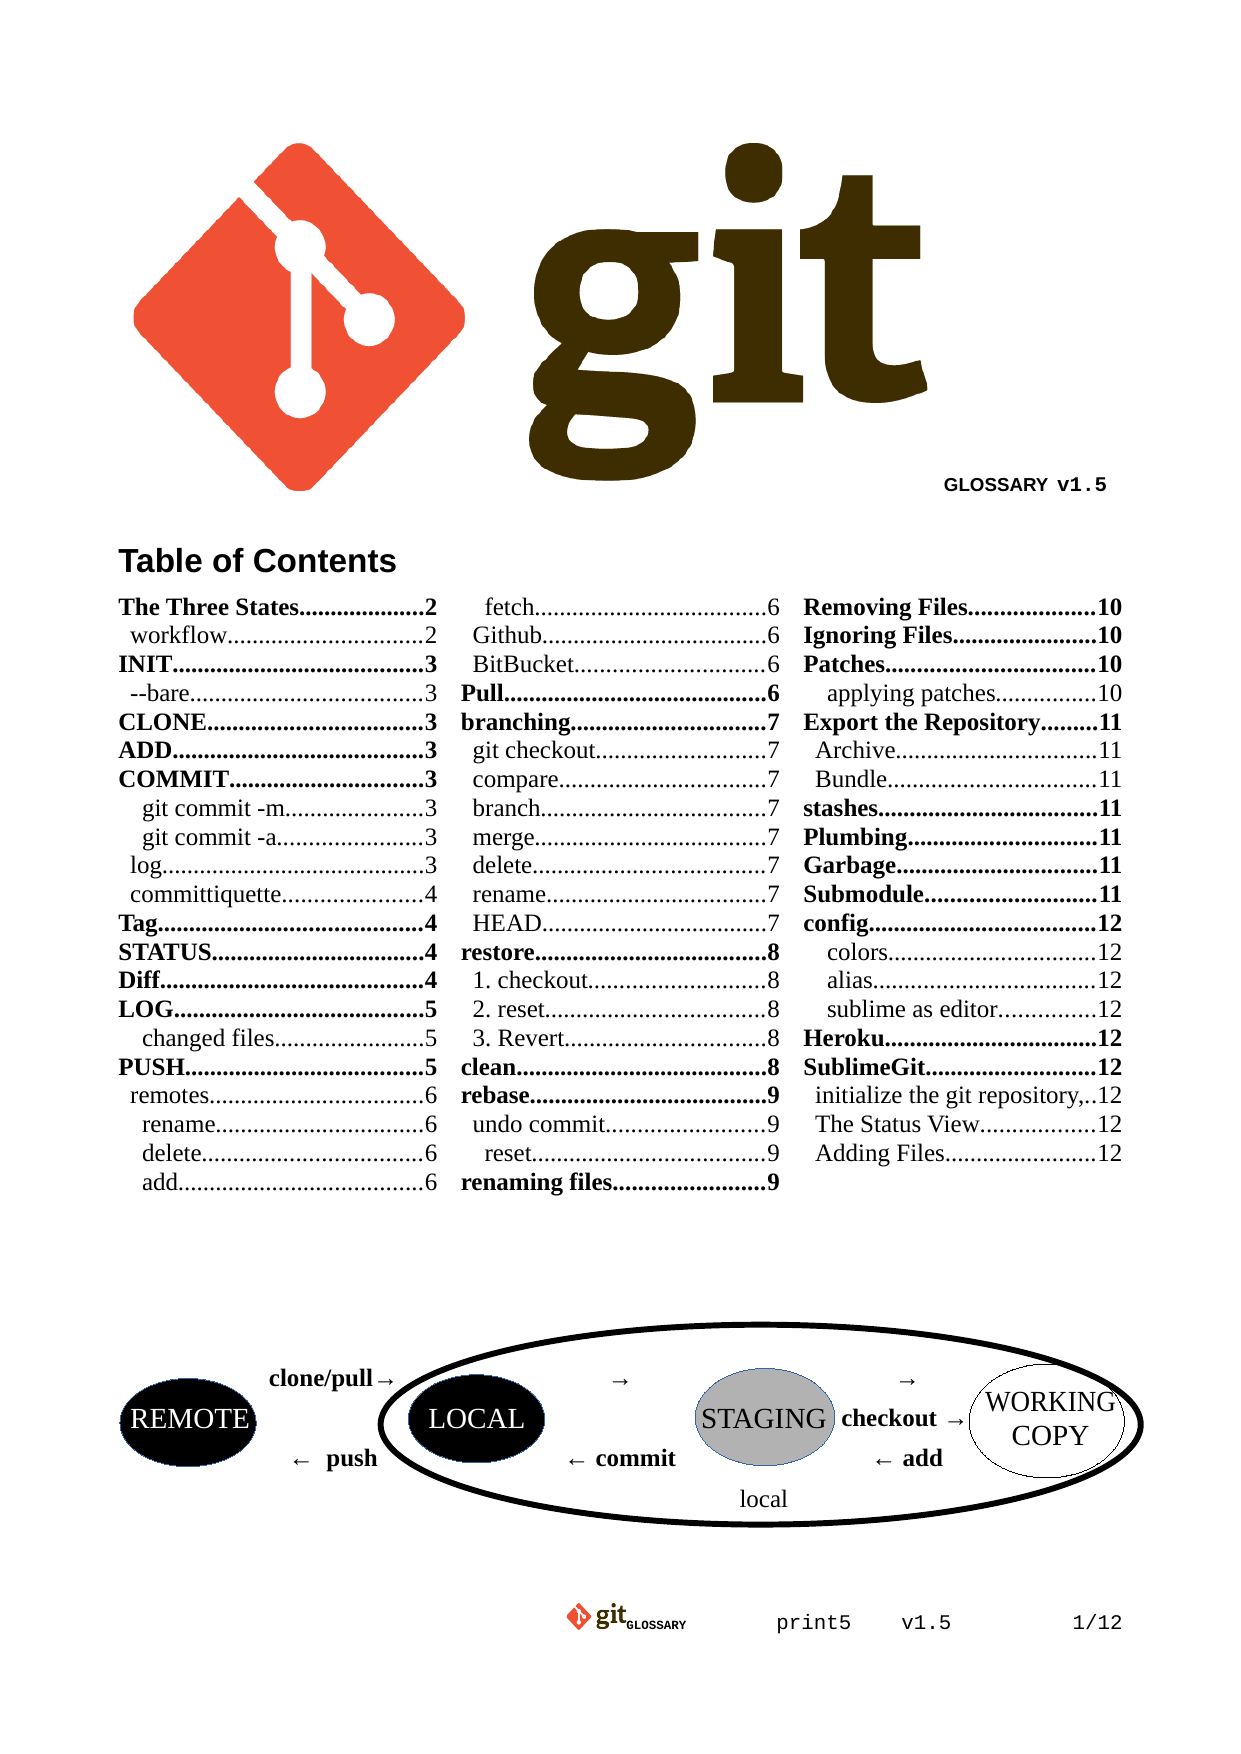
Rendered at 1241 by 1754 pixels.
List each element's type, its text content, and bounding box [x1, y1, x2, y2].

subtitle Table of Contents [118, 541, 1122, 579]
text log 3 [130, 851, 437, 879]
text 2. reset 8 [472, 994, 779, 1023]
table_header → [835, 1357, 979, 1397]
table_header STAGING [692, 1357, 835, 1478]
table_cell local [450, 1478, 1071, 1518]
text config 12 [803, 908, 1122, 937]
text Diff 4 [118, 966, 437, 994]
text COMMIT 3 [118, 764, 437, 793]
table_header LOCAL [405, 1357, 548, 1478]
text ADD 3 [118, 736, 437, 764]
table_header clone/pull→ [261, 1357, 405, 1397]
text sublime as editor 12 [827, 994, 1122, 1023]
text Bundle 11 [815, 764, 1122, 793]
text Submodule 11 [803, 879, 1122, 908]
text remotes 6 [130, 1081, 437, 1109]
table_cell [261, 1478, 405, 1518]
text renaming files 9 [461, 1167, 779, 1196]
text alias 12 [827, 966, 1122, 994]
text branching 7 [461, 707, 779, 736]
text Export the Repository 11 [803, 707, 1122, 736]
text INIT 3 [118, 649, 437, 678]
table_header WORKING COPY [979, 1357, 1122, 1478]
text committiquette 4 [130, 879, 437, 908]
text merge 7 [472, 822, 779, 851]
text Github 6 [472, 621, 779, 649]
text 1. checkout 8 [472, 966, 779, 994]
text reset 9 [484, 1138, 779, 1167]
text Pull 6 [461, 678, 779, 707]
text rename 7 [472, 879, 779, 908]
text Removing Files 10 [803, 592, 1122, 621]
table_cell [261, 1398, 389, 1438]
picture [566, 1603, 627, 1630]
text STATUS 4 [118, 937, 437, 966]
picture [133, 143, 928, 491]
text LOG 5 [118, 994, 437, 1023]
text The Three States 2 [118, 592, 437, 621]
text Adding Files 12 [815, 1138, 1122, 1167]
text delete 6 [142, 1138, 437, 1167]
text branch 7 [472, 793, 779, 822]
text Ignoring Files 10 [803, 621, 1122, 649]
text clean 8 [461, 1052, 779, 1081]
text Heroku 12 [803, 1023, 1122, 1052]
text restore 8 [461, 937, 779, 966]
table_cell ← add [835, 1438, 979, 1478]
text applying patches 10 [827, 678, 1122, 707]
text CLONE 3 [118, 707, 437, 736]
text git checkout 7 [472, 736, 779, 764]
text add 6 [142, 1167, 437, 1196]
text workflow 2 [130, 621, 437, 649]
text stashes 11 [803, 793, 1122, 822]
table_cell [548, 1398, 692, 1438]
text The Status View 12 [815, 1109, 1122, 1138]
text Plumbing 11 [803, 822, 1122, 851]
text undo commit 9 [472, 1109, 779, 1138]
text SublimeGit 12 [803, 1052, 1122, 1081]
text Garbage 11 [803, 851, 1122, 879]
text changed files 5 [142, 1023, 437, 1052]
text delete 7 [472, 851, 779, 879]
table_cell [118, 1478, 261, 1518]
text --bare 3 [130, 678, 437, 707]
table_cell [384, 1398, 405, 1438]
text initialize the git repository, 12 [815, 1081, 1122, 1109]
table_cell ← commit [548, 1438, 692, 1478]
table_cell ← push [261, 1438, 405, 1478]
table_cell checkout → [835, 1398, 979, 1438]
text colors 12 [827, 937, 1122, 966]
text BitBucket 6 [472, 649, 779, 678]
title GLOSSARY v1.5 [118, 143, 1122, 503]
table_header REMOTE [118, 1357, 261, 1478]
text PUSH 5 [118, 1052, 437, 1081]
text rename 6 [142, 1109, 437, 1138]
text Patches 10 [803, 649, 1122, 678]
text Archive 11 [815, 736, 1122, 764]
text compare 7 [472, 764, 779, 793]
text Tag 4 [118, 908, 437, 937]
table_header → [548, 1357, 692, 1397]
text rebase 9 [461, 1081, 779, 1109]
text fetch 6 [484, 592, 779, 621]
table_cell [405, 1478, 590, 1518]
text 3. Revert 8 [472, 1023, 779, 1052]
text HEAD 7 [472, 908, 779, 937]
text git commit -m 3 [142, 793, 437, 822]
table_cell [931, 1478, 1122, 1518]
text git commit -a 3 [142, 822, 437, 851]
